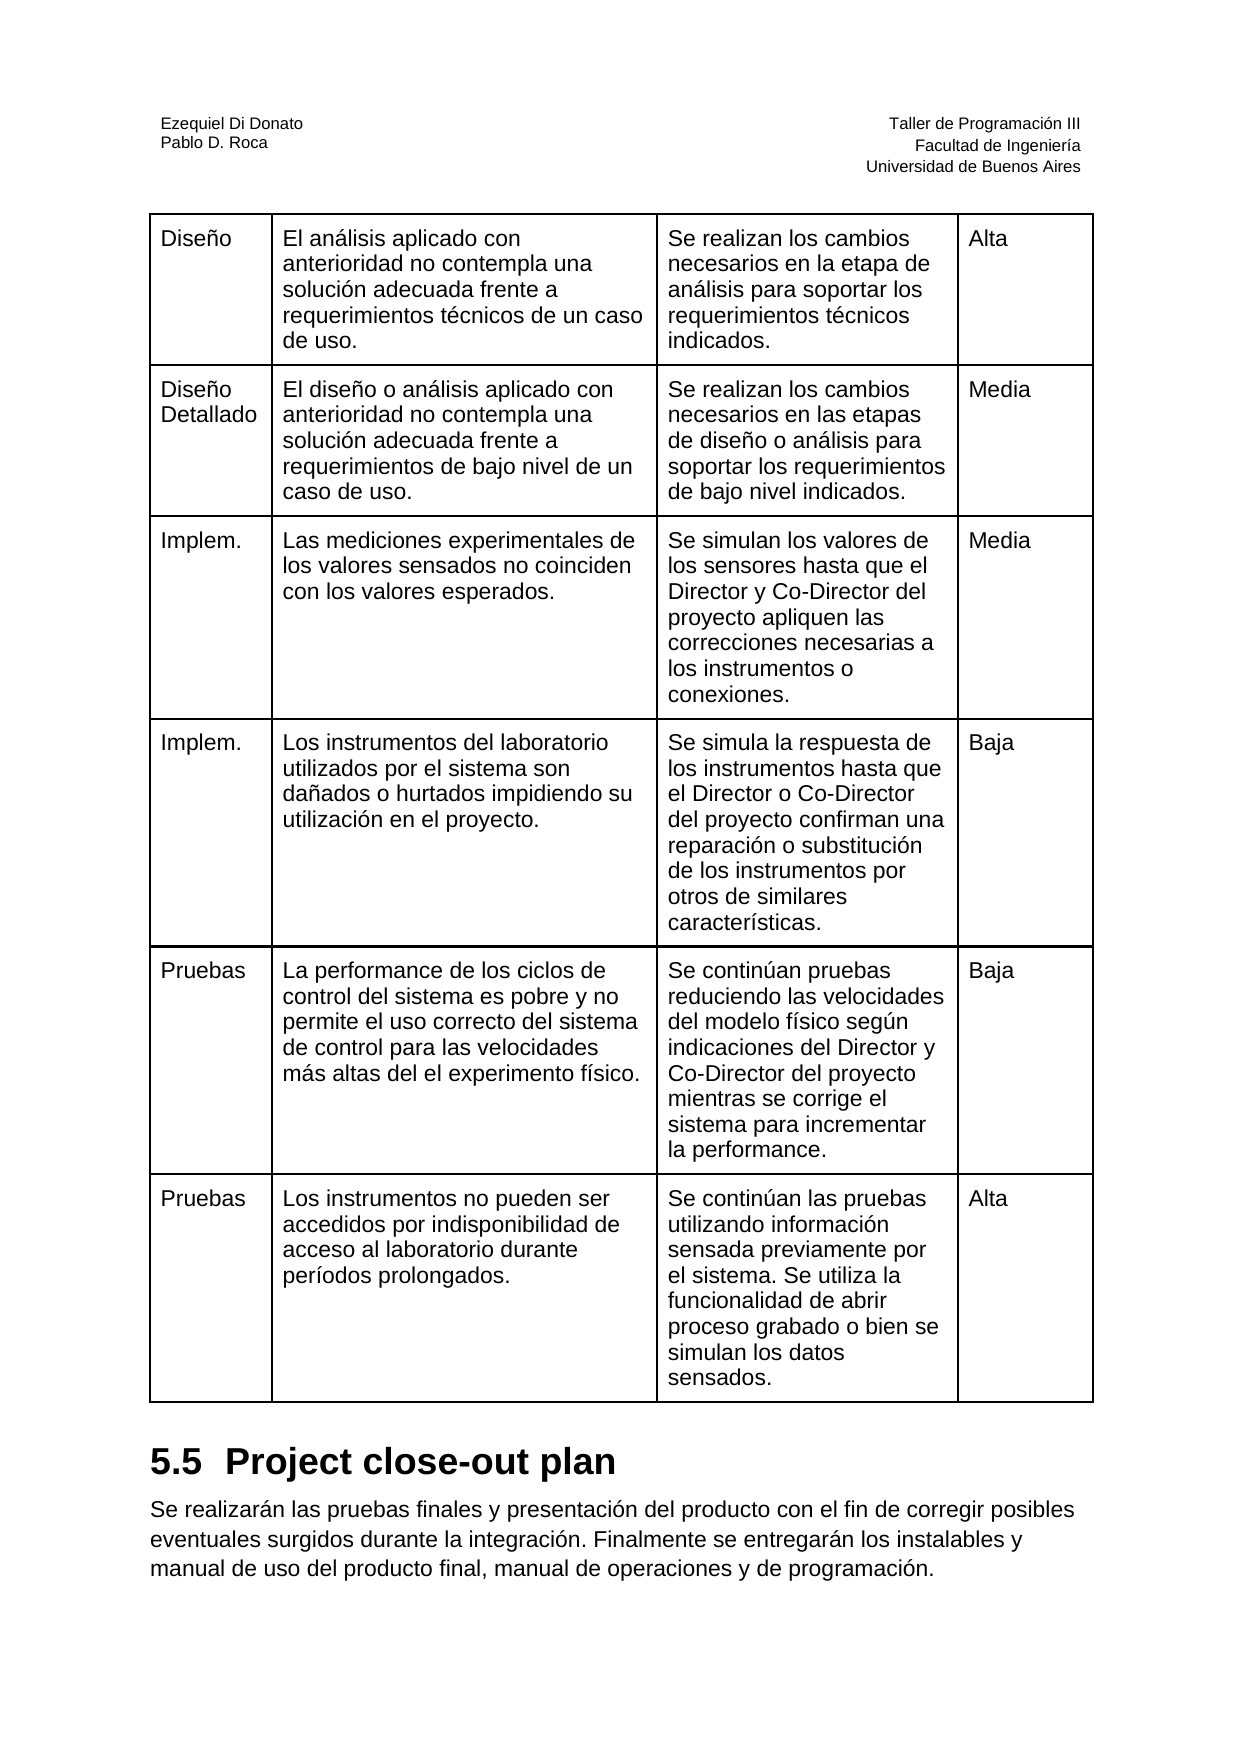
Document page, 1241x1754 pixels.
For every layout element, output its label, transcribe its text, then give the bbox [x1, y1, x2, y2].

text Se realizarán las pruebas finales y presentación del producto con el fin de corregir posibles eventuales surgidos durante la integración. Finalmente se entregarán los instalables y manual de uso del producto final, manual de operaciones y de programación. [150, 1497, 1090, 1582]
table_cell Pruebas [151, 948, 271, 1173]
table_cell Baja [959, 948, 1092, 1173]
table_cell Se realizan los cambios necesarios en las etapas de diseño o análisis para soportar los requerimientos de bajo nivel indicados. [658, 366, 957, 515]
table_cell Se continúan pruebas reduciendo las velocidades del modelo físico según indicaciones del Director y Co-Director del proyecto mientras se corrige el sistema para incrementar la performance. [658, 948, 957, 1173]
table_cell El diseño o análisis aplicado con anterioridad no contempla una solución adecuada frente a requerimientos de bajo nivel de un caso de uso. [273, 366, 656, 515]
table_cell Baja [959, 720, 1092, 945]
table_cell Diseño Detallado [151, 366, 271, 515]
table_cell Implem. [151, 720, 271, 945]
table_cell Los instrumentos del laboratorio utilizados por el sistema son dañados o hurtados impidiendo su utilización en el proyecto. [273, 720, 656, 945]
table_cell Alta [959, 215, 1092, 364]
table_cell Las mediciones experimentales de los valores sensados no coinciden con los valores esperados. [273, 517, 656, 717]
table_cell Se simula la respuesta de los instrumentos hasta que el Director o Co-Director del proyecto confirman una reparación o substitución de los instrumentos por otros de similares características. [658, 720, 957, 945]
table_cell Los instrumentos no pueden ser accedidos por indisponibilidad de acceso al laboratorio durante períodos prolongados. [273, 1175, 656, 1401]
table_cell Pruebas [151, 1175, 271, 1401]
table_cell Se continúan las pruebas utilizando información sensada previamente por el sistema. Se utiliza la funcionalidad de abrir proceso grabado o bien se simulan los datos sensados. [658, 1175, 957, 1401]
table_cell Media [959, 366, 1092, 515]
table_cell Diseño [151, 215, 271, 364]
table_cell Alta [959, 1175, 1092, 1401]
table_cell Se simulan los valores de los sensores hasta que el Director y Co-Director del proyecto apliquen las correcciones necesarias a los instrumentos o conexiones. [658, 517, 957, 717]
table_cell El análisis aplicado con anterioridad no contempla una solución adecuada frente a requerimientos técnicos de un caso de uso. [273, 215, 656, 364]
table_cell Implem. [151, 517, 271, 717]
subtitle 5.5 Project close-out plan [150, 1441, 1090, 1483]
table_cell Se realizan los cambios necesarios en la etapa de análisis para soportar los requerimientos técnicos indicados. [658, 215, 957, 364]
table_cell La performance de los ciclos de control del sistema es pobre y no permite el uso correcto del sistema de control para las velocidades más altas del el experimento físico. [273, 948, 656, 1173]
table_cell Media [959, 517, 1092, 717]
